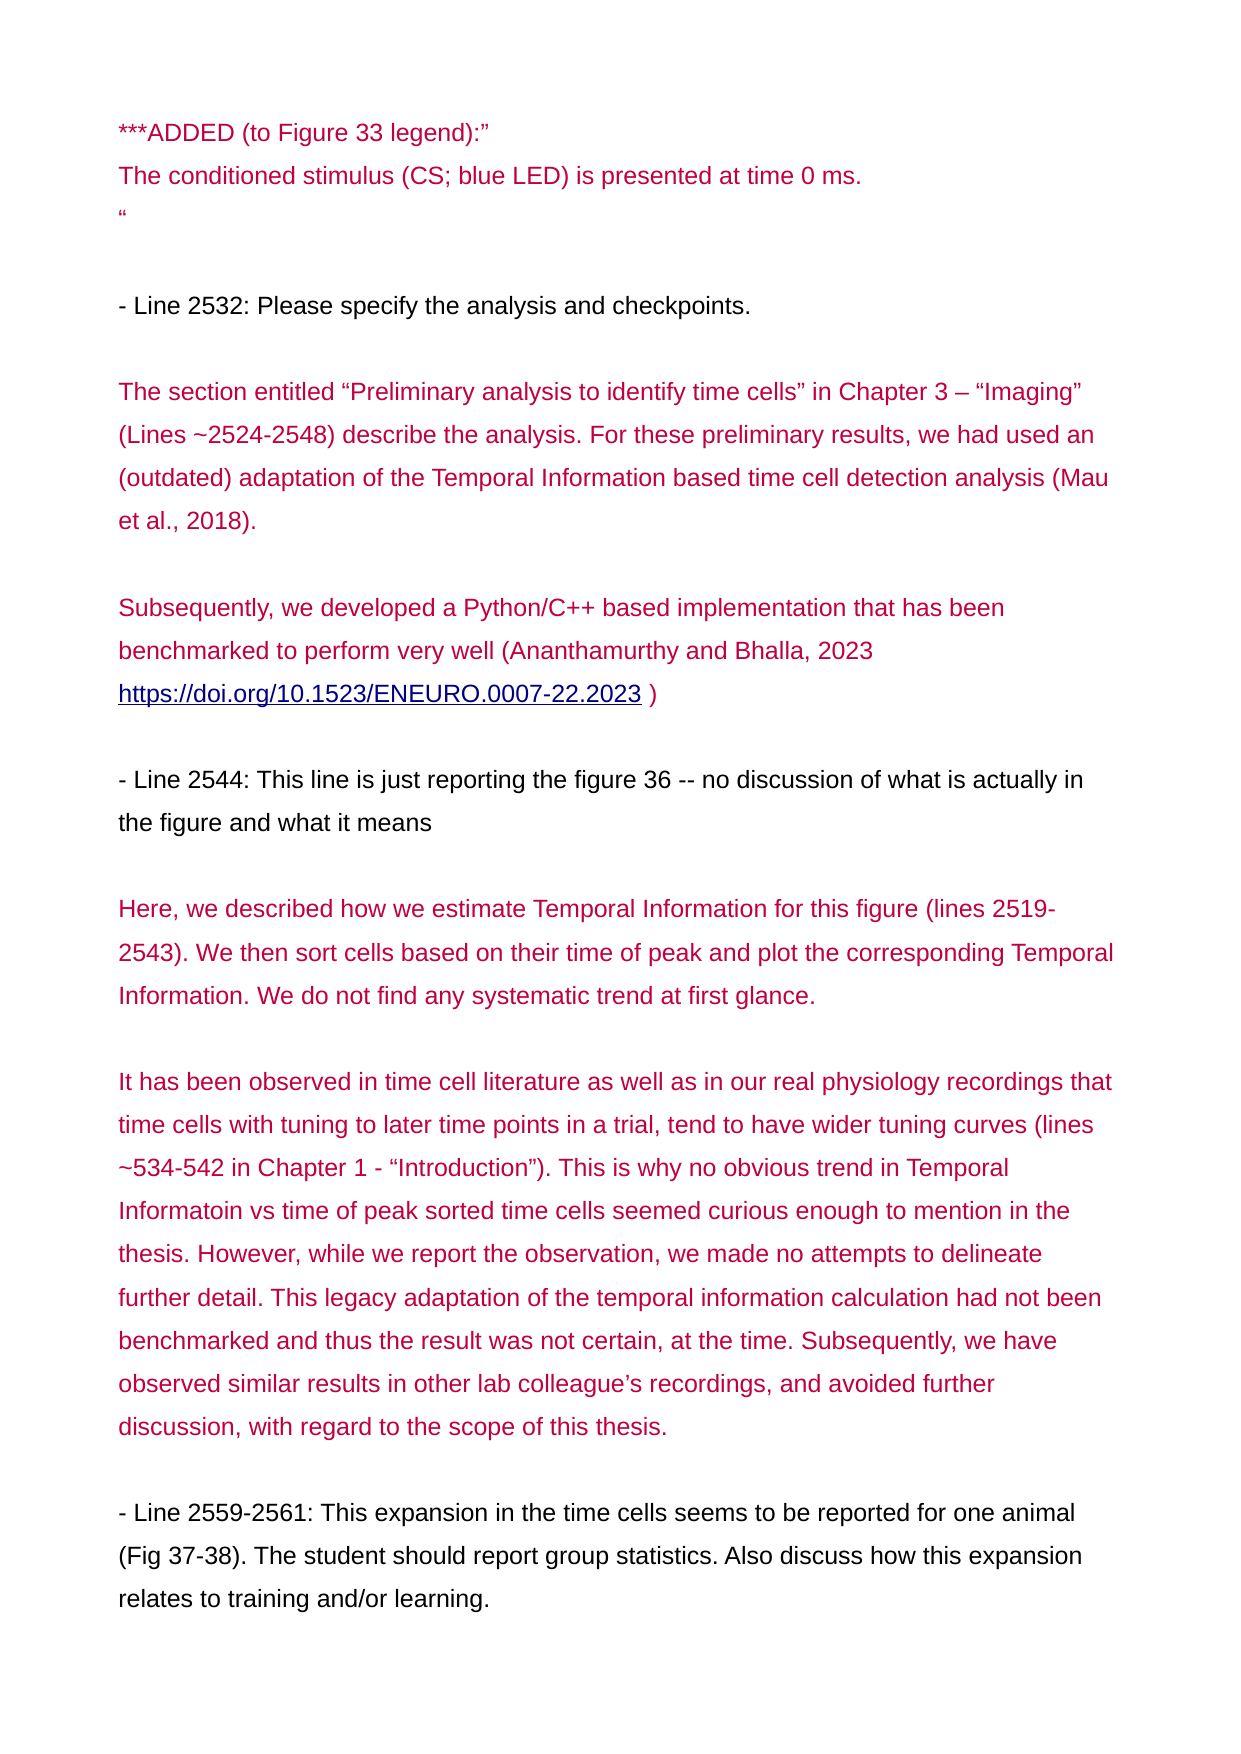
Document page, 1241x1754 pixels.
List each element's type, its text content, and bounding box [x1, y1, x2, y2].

text - Line 2559-2561: This expansion in the time cells seems to be reported for one animal (Fig 37-38). The student should report group statistics. Also discuss how this expansion relates to training and/or learning. [118, 1498, 1122, 1613]
text Subsequently, we developed a Python/C++ based implementation that has been benchmarked to perform very well (Ananthamurthy and Bhalla, 2023 https://doi.org/10.1523/ENEURO.0007-22.2023 ) [118, 592, 1122, 707]
text Here, we described how we estimate Temporal Information for this figure (lines 2519-2543). We then sort cells based on their time of peak and plot the corresponding Temporal Information. We do not find any systematic trend at first glance. [118, 894, 1122, 1009]
text - Line 2532: Please specify the analysis and checkpoints. [118, 291, 1122, 319]
text The section entitled “Preliminary analysis to identify time cells” in Chapter 3 – “Imaging” (Lines ~2524-2548) describe the analysis. For these preliminary results, we had used an (outdated) adaptation of the Temporal Information based time cell detection analysis (Mau et al., 2018). [118, 377, 1122, 535]
text “ [118, 204, 1122, 233]
text ***ADDED (to Figure 33 legend):” [118, 118, 1122, 147]
text The conditioned stimulus (CS; blue LED) is presented at time 0 ms. [118, 161, 1122, 190]
text It has been observed in time cell literature as well as in our real physiology recordings that time cells with tuning to later time points in a trial, tend to have wider tuning curves (lines ~534-542 in Chapter 1 - “Introduction”). This is why no obvious trend in Temporal Informatoin vs time of peak sorted time cells seemed curious enough to mention in the thesis. However, while we report the observation, we made no attempts to delineate further detail. This legacy adaptation of the temporal information calculation had not been benchmarked and thus the result was not certain, at the time. Subsequently, we have observed similar results in other lab colleague’s recordings, and avoided further discussion, with regard to the scope of this thesis. [118, 1067, 1122, 1441]
text - Line 2544: This line is just reporting the figure 36 -- no discussion of what is actually in the figure and what it means [118, 765, 1122, 837]
